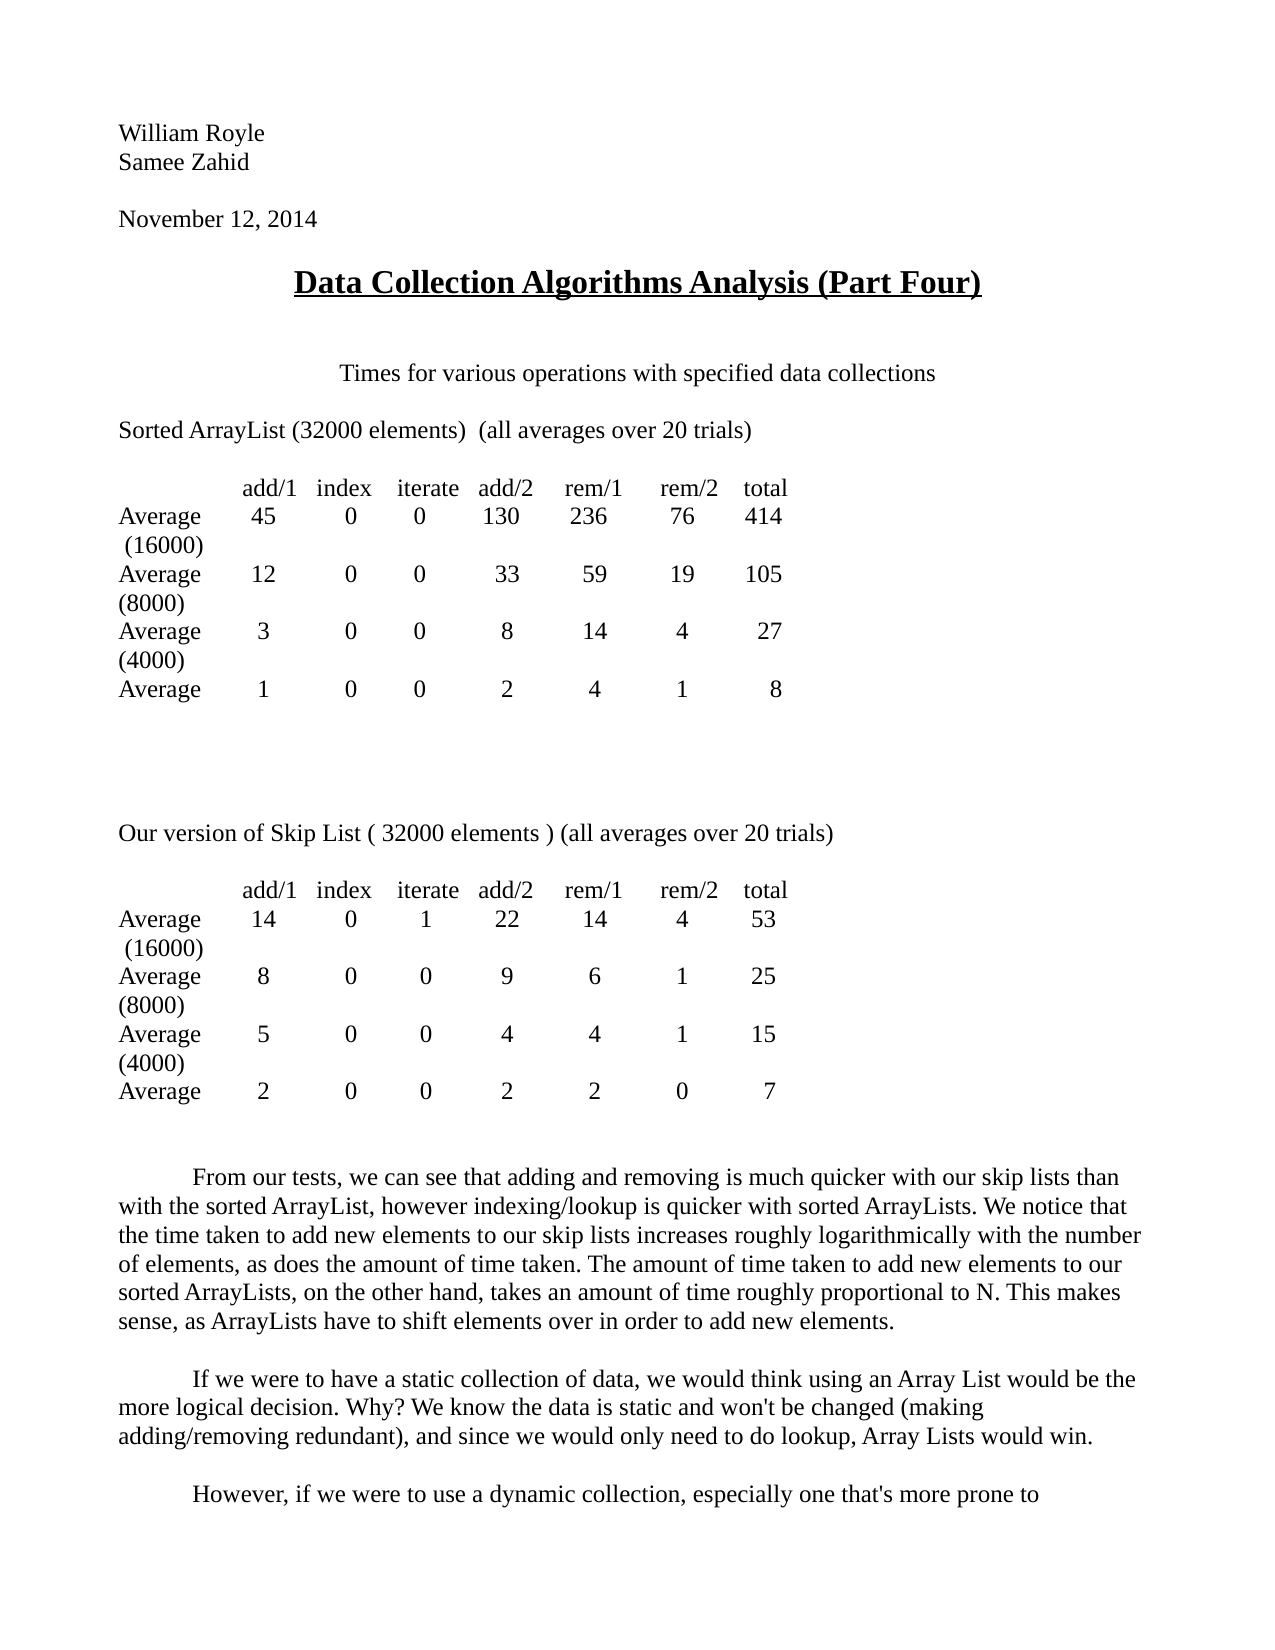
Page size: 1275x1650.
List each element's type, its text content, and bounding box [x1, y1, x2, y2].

text Average 14 0 1 22 14 4 53 [118, 904, 1157, 933]
text Average 5 0 0 4 4 1 15 [118, 1019, 1157, 1048]
text Average 12 0 0 33 59 19 105 [118, 559, 1157, 588]
text If we were to have a static collection of data, we would think using an Array List would be the more logical decision. Why? We know the data is static and won't be changed (making adding/removing redundant), and since we would only need to do lookup, Array Lists would win. [118, 1364, 1157, 1450]
text add/1 index iterate add/2 rem/1 rem/2 total [118, 473, 1157, 501]
text From our tests, we can see that adding and removing is much quicker with our skip lists than with the sorted ArrayList, however indexing/lookup is quicker with sorted ArrayLists. We notice that the time taken to add new elements to our skip lists increases roughly logarithmically with the number of elements, as does the amount of time taken. The amount of time taken to add new elements to our sorted ArrayLists, on the other hand, takes an amount of time roughly proportional to N. This makes sense, as ArrayLists have to shift elements over in order to add new elements. [118, 1162, 1157, 1335]
text However, if we were to use a dynamic collection, especially one that's more prone to [118, 1479, 1157, 1507]
text Data Collection Algorithms Analysis (Part Four) [118, 262, 1157, 300]
text Sorted ArrayList (32000 elements) (all averages over 20 trials) [118, 415, 1157, 444]
text November 12, 2014 [118, 204, 1157, 233]
text Average 8 0 0 9 6 1 25 [118, 961, 1157, 990]
text Samee Zahid [118, 147, 1157, 176]
text (4000) [118, 1048, 1157, 1076]
text Our version of Skip List ( 32000 elements ) (all averages over 20 trials) [118, 818, 1157, 846]
text (16000) [118, 530, 1157, 559]
text Average 3 0 0 8 14 4 27 [118, 616, 1157, 645]
text (16000) [118, 933, 1157, 961]
text Average 2 0 0 2 2 0 7 [118, 1076, 1157, 1105]
text (4000) [118, 645, 1157, 674]
text (8000) [118, 990, 1157, 1019]
text add/1 index iterate add/2 rem/1 rem/2 total [118, 875, 1157, 904]
text William Royle [118, 118, 1157, 147]
text (8000) [118, 588, 1157, 616]
text Average 1 0 0 2 4 1 8 [118, 674, 1157, 703]
text Times for various operations with specified data collections [118, 358, 1157, 386]
text Average 45 0 0 130 236 76 414 [118, 501, 1157, 530]
